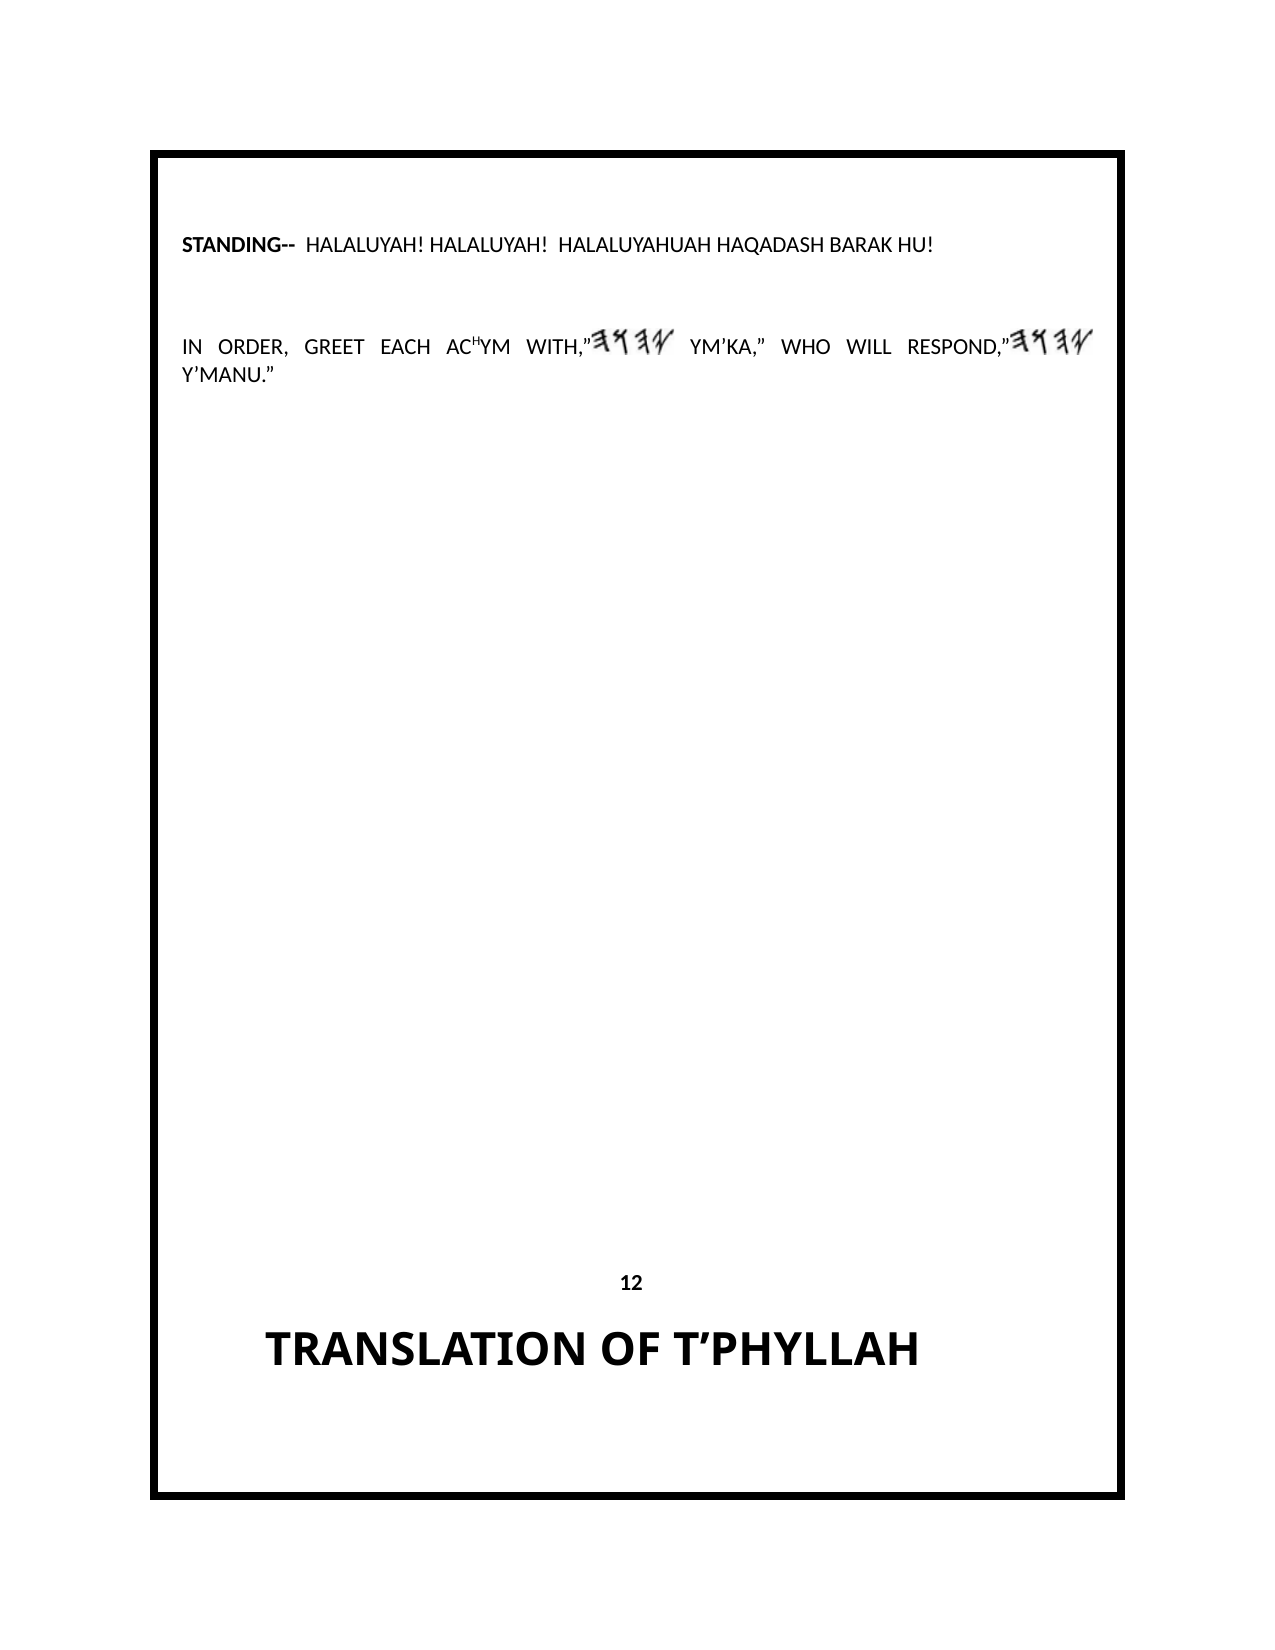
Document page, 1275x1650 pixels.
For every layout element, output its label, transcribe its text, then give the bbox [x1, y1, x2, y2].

text TRANSLATION OF T’PHYLLAH [182, 1317, 1093, 1379]
text IN ORDER, GREET EACH ACHYM WITH,” YM’KA,” WHO WILL RESPOND,” Y’MANU.” [182, 328, 1093, 388]
text 12 [182, 1268, 1093, 1296]
text STANDING-- HALALUYAH! HALALUYAH! HALALUYAHUAH HAQADASH BARAK HU! [182, 231, 1093, 259]
